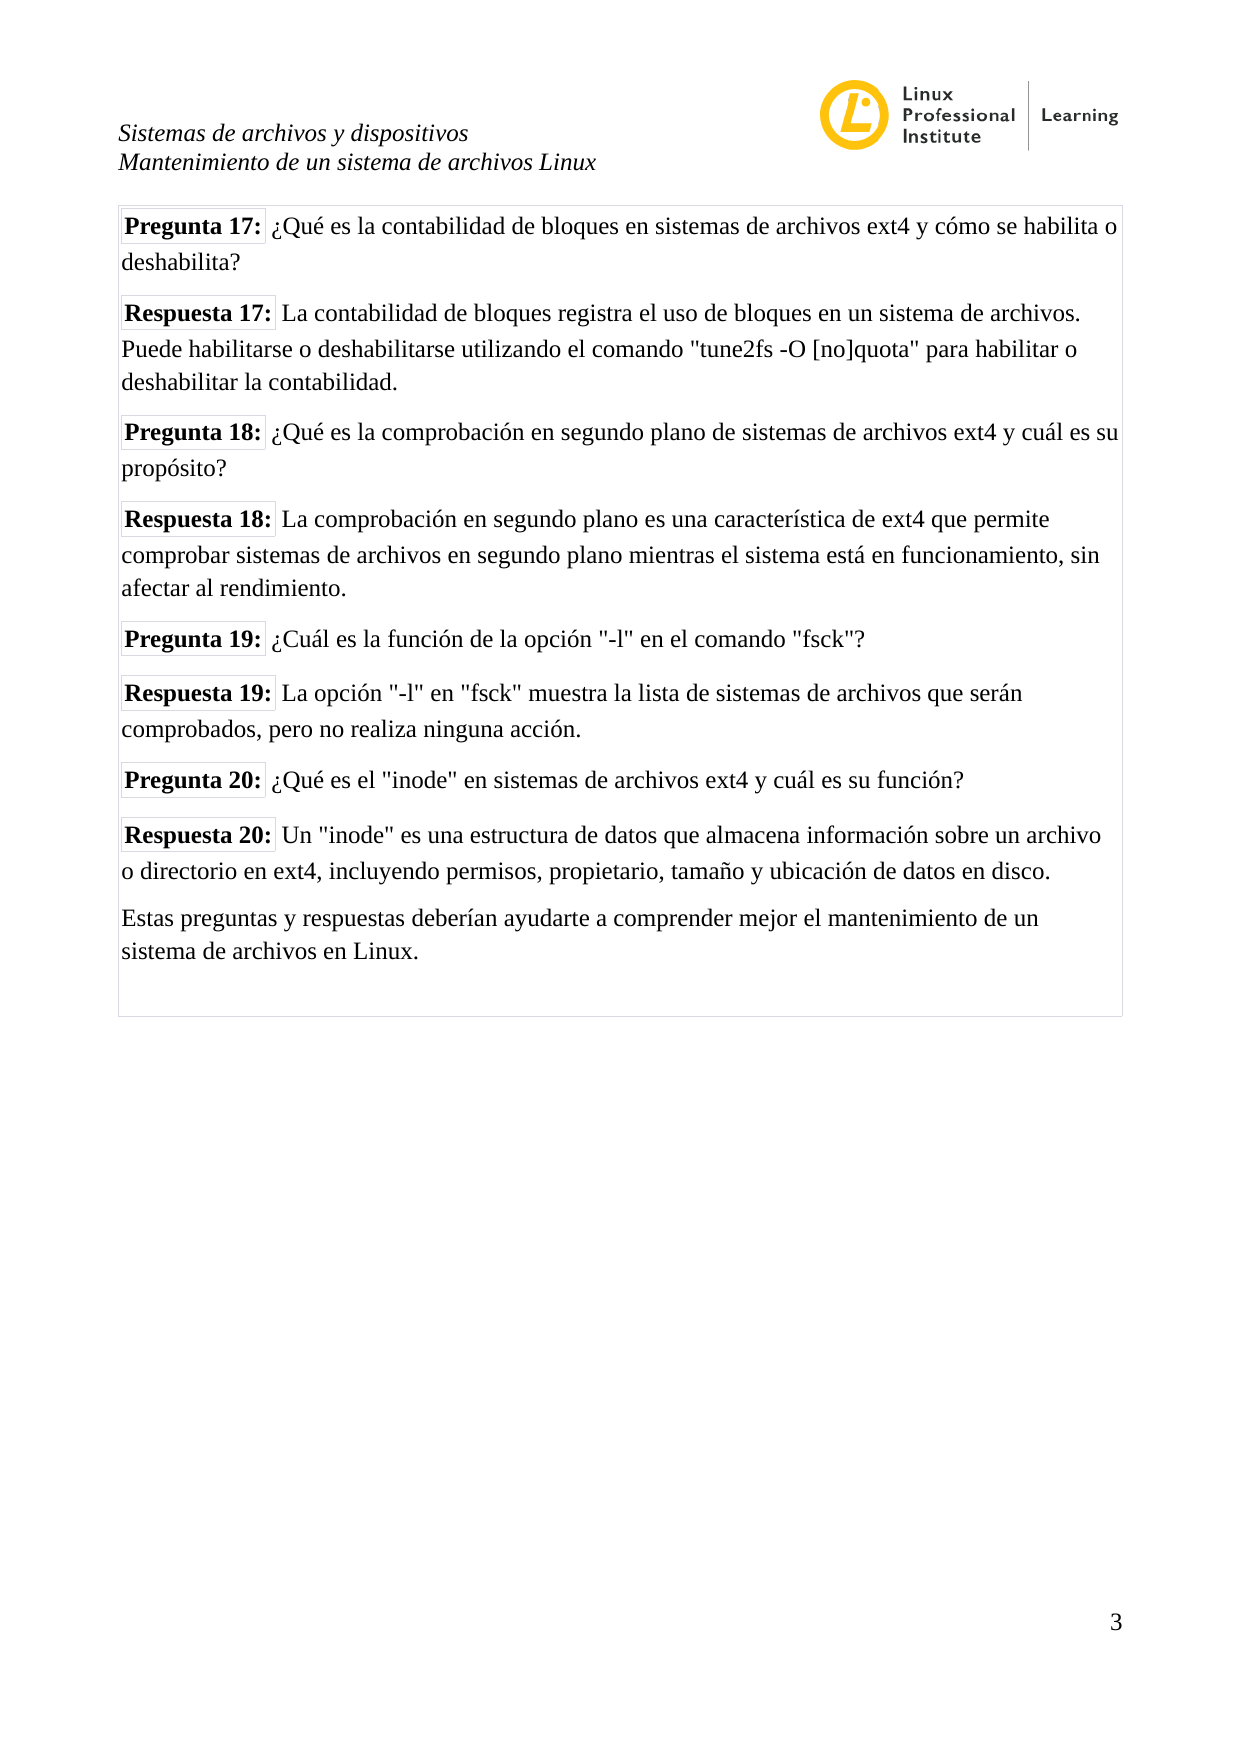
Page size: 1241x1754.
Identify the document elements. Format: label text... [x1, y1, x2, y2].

text Estas preguntas y respuestas deberían ayudarte a comprender mejor el mantenimiento de un sistema de archivos en Linux. [119, 900, 1122, 965]
text Pregunta 19: ¿Cuál es la función de la opción "-l" en el comando "fsck"? [119, 618, 1122, 656]
text Pregunta 18: ¿Qué es la comprobación en segundo plano de sistemas de archivos ext4 y cuál es su propósito? [119, 411, 1122, 482]
text Pregunta 20: ¿Qué es el "inode" en sistemas de archivos ext4 y cuál es su función? [119, 759, 1122, 797]
text Respuesta 20: Un "inode" es una estructura de datos que almacena información sobre un archivo o directorio en ext4, incluyendo permisos, propietario, tamaño y ubicación de datos en disco. [119, 814, 1122, 884]
text Pregunta 17: ¿Qué es la contabilidad de bloques en sistemas de archivos ext4 y cómo se habilita o deshabilita? [119, 206, 1122, 276]
text Respuesta 19: La opción "-l" en "fsck" muestra la lista de sistemas de archivos que serán comprobados, pero no realiza ninguna acción. [119, 672, 1122, 743]
text Respuesta 17: La contabilidad de bloques registra el uso de bloques en un sistema de archivos. Puede habilitarse o deshabilitarse utilizando el comando "tune2fs -O [no]quota" para habilitar o deshabilitar la contabilidad. [119, 292, 1122, 396]
text Respuesta 18: La comprobación en segundo plano es una característica de ext4 que permite comprobar sistemas de archivos en segundo plano mientras el sistema está en funcionamiento, sin afectar al rendimiento. [119, 498, 1122, 602]
picture [819, 79, 1119, 151]
